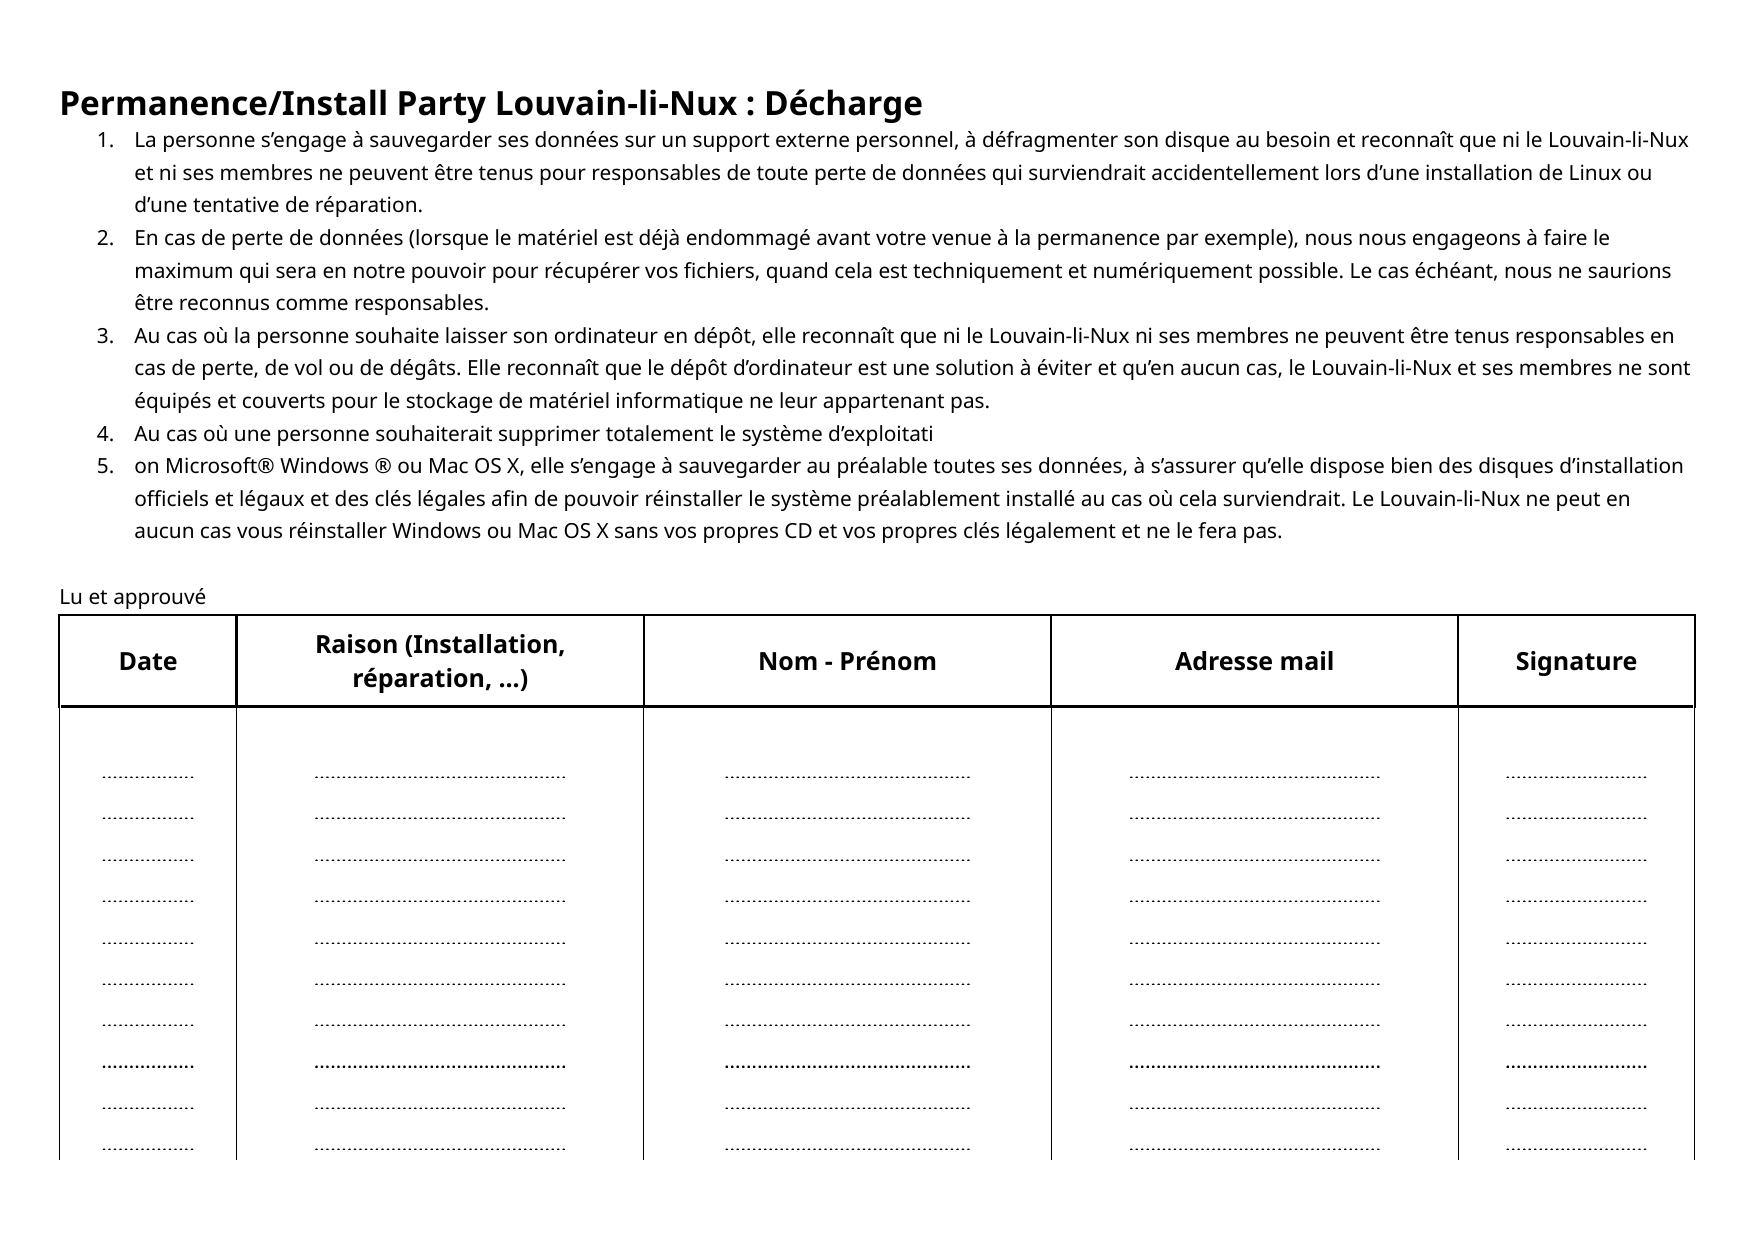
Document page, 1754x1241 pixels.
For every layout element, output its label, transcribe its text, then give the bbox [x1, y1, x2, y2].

table_header Date [60, 616, 235, 705]
table_cell …………………….. [1459, 788, 1694, 829]
table_cell …………….. [60, 1078, 236, 1119]
table_cell …………………….. [1459, 871, 1694, 912]
table_cell ……………………………………… [644, 708, 1051, 747]
table_cell ……………………………………… [644, 1119, 1051, 1160]
table_cell …………….. [60, 788, 236, 829]
table_cell ………………………………………. [237, 912, 643, 953]
table_cell …………….. [60, 871, 236, 912]
table_cell ………………………………………. [237, 708, 643, 747]
table_cell …………………….. [1459, 954, 1694, 995]
table_cell ……………………………………… [644, 788, 1051, 829]
table_cell ………………………………………. [1052, 788, 1458, 829]
table_cell ……………………………………… [644, 995, 1051, 1036]
table_cell …………….. [60, 747, 236, 788]
table_header Raison (Installation, réparation, ...) [238, 616, 643, 705]
table_cell …………….. [60, 1119, 236, 1160]
table_cell ………………………………………. [237, 1119, 643, 1160]
table_cell ………………………………………. [1052, 830, 1458, 871]
table_cell ………………………………………. [1052, 1078, 1458, 1119]
table_cell ……………………………………… [644, 747, 1051, 788]
table_cell …………………….. [1459, 830, 1694, 871]
table_cell ……………………………………… [644, 954, 1051, 995]
table_cell ………………………………………. [237, 871, 643, 912]
table_cell ………………………………………. [237, 788, 643, 829]
table_cell ………………………………………. [237, 1078, 643, 1119]
table_cell …………….. [60, 830, 236, 871]
list Au cas où une personne souhaiterait supprimer totalement le système d’exploitati [97, 419, 1695, 447]
table_header Signature [1459, 616, 1694, 705]
table_cell …………….. [60, 1036, 236, 1078]
table_cell ………………………………………. [1052, 1036, 1458, 1078]
list La personne s’engage à sauvegarder ses données sur un support externe personnel, à défragmenter son disque au besoin et reconnaît que ni le Louvain-li-Nux et ni ses membres ne peuvent être tenus pour responsables de toute perte de données qui surviendrait accidentellement lors d’une installation de Linux ou d’une tentative de réparation. [97, 125, 1695, 219]
table_cell …………….. [60, 954, 236, 995]
table_cell …………….. [60, 912, 236, 953]
table_cell …………………….. [1459, 1119, 1694, 1160]
subtitle Permanence/Install Party Louvain-li-Nux : Décharge [59, 80, 1695, 125]
table_cell ………………………………………. [237, 830, 643, 871]
table_cell ………………………………………. [1052, 912, 1458, 953]
table_cell ………………………………………. [1052, 954, 1458, 995]
list En cas de perte de données (lorsque le matériel est déjà endommagé avant votre venue à la permanence par exemple), nous nous engageons à faire le maximum qui sera en notre pouvoir pour récupérer vos fichiers, quand cela est techniquement et numériquement possible. Le cas échéant, nous ne saurions être reconnus comme responsables. [97, 223, 1695, 317]
table_header Nom - Prénom [645, 616, 1050, 705]
table_cell ………………………………………. [237, 747, 643, 788]
table_cell ………………………………………. [1052, 1119, 1458, 1160]
table_cell …………………….. [1459, 1078, 1694, 1119]
table_cell ……………………………………… [644, 912, 1051, 953]
table_cell ……………………………………… [644, 871, 1051, 912]
table_cell ………………………………………. [237, 1036, 643, 1078]
table_cell …………………….. [1459, 995, 1694, 1036]
table_cell ………………………………………. [1052, 871, 1458, 912]
table_cell ………………………………………. [237, 954, 643, 995]
table_header Adresse mail [1052, 616, 1457, 705]
table_cell ………………………………………. [1052, 747, 1458, 788]
table_cell …………….. [60, 995, 236, 1036]
table_cell …………………….. [1459, 747, 1694, 788]
list on Microsoft® Windows ® ou Mac OS X, elle s’engage à sauvegarder au préalable toutes ses données, à s’assurer qu’elle dispose bien des disques d’installation officiels et légaux et des clés légales afin de pouvoir réinstaller le système préalablement installé au cas où cela surviendrait. Le Louvain-li-Nux ne peut en aucun cas vous réinstaller Windows ou Mac OS X sans vos propres CD et vos propres clés légalement et ne le fera pas. [97, 451, 1695, 578]
list Au cas où la personne souhaite laisser son ordinateur en dépôt, elle reconnaît que ni le Louvain-li-Nux ni ses membres ne peuvent être tenus responsables en cas de perte, de vol ou de dégâts. Elle reconnaît que le dépôt d’ordinateur est une solution à éviter et qu’en aucun cas, le Louvain-li-Nux et ses membres ne sont équipés et couverts pour le stockage de matériel informatique ne leur appartenant pas. [97, 321, 1695, 414]
table_cell ………………………………………. [237, 995, 643, 1036]
table_cell ……………………………………… [644, 830, 1051, 871]
table_cell …………………….. [1459, 1036, 1694, 1078]
table_cell …………………….. [1459, 705, 1694, 747]
table_cell ………………………………………. [1052, 995, 1458, 1036]
text Lu et approuvé [59, 582, 1695, 610]
table_cell …………….. [60, 706, 236, 747]
table_cell ……………………………………… [644, 1036, 1051, 1078]
table_cell ………………………………………. [1052, 708, 1458, 747]
table_cell ……………………………………… [644, 1078, 1051, 1119]
table_cell …………………….. [1459, 912, 1694, 953]
